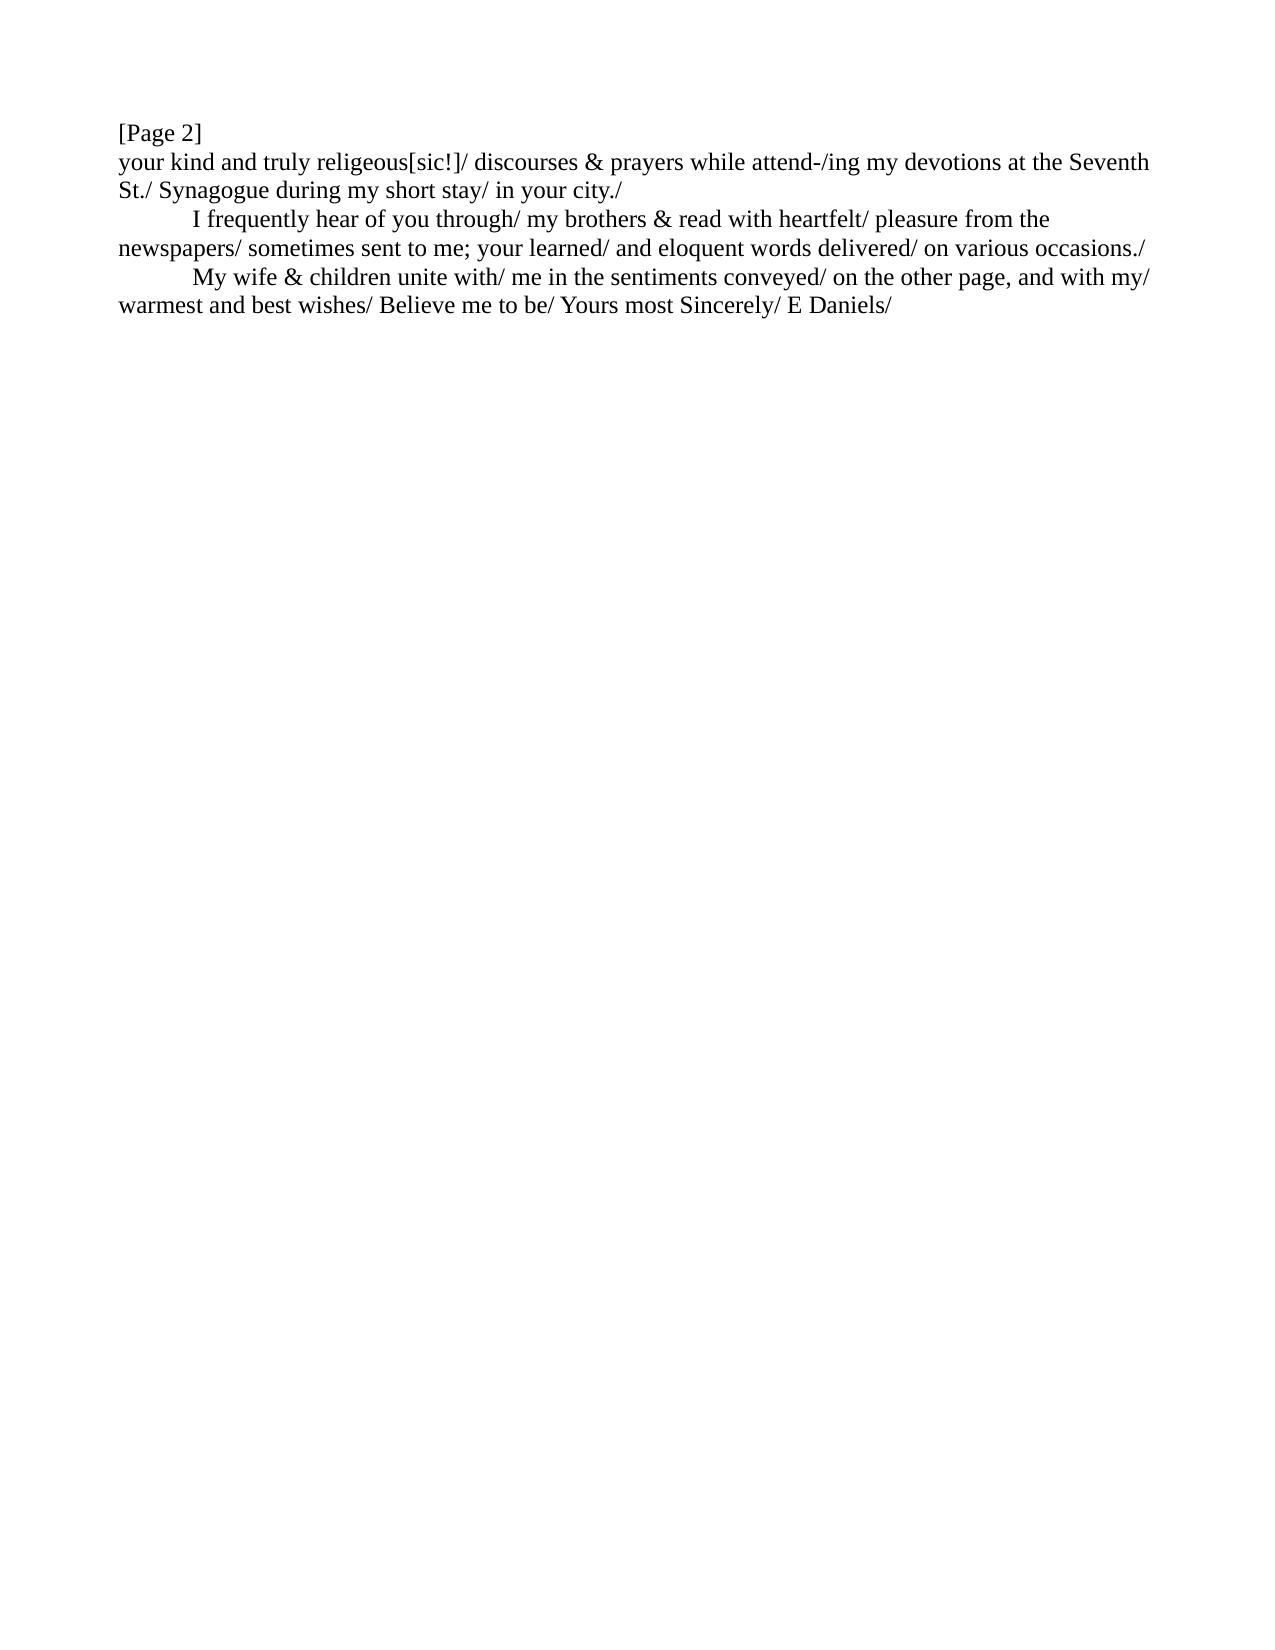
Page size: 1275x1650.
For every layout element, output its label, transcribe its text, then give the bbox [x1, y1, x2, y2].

text My wife & children unite with/ me in the sentiments conveyed/ on the other page, and with my/ warmest and best wishes/ Believe me to be/ Yours most Sincerely/ E Daniels/ [118, 262, 1157, 319]
text your kind and truly religeous[sic!]/ discourses & prayers while attend-/ing my devotions at the Seventh St./ Synagogue during my short stay/ in your city./ [118, 147, 1157, 204]
text I frequently hear of you through/ my brothers & read with heartfelt/ pleasure from the newspapers/ sometimes sent to me; your learned/ and eloquent words delivered/ on various occasions./ [118, 204, 1157, 262]
text [Page 2] [118, 118, 1157, 147]
